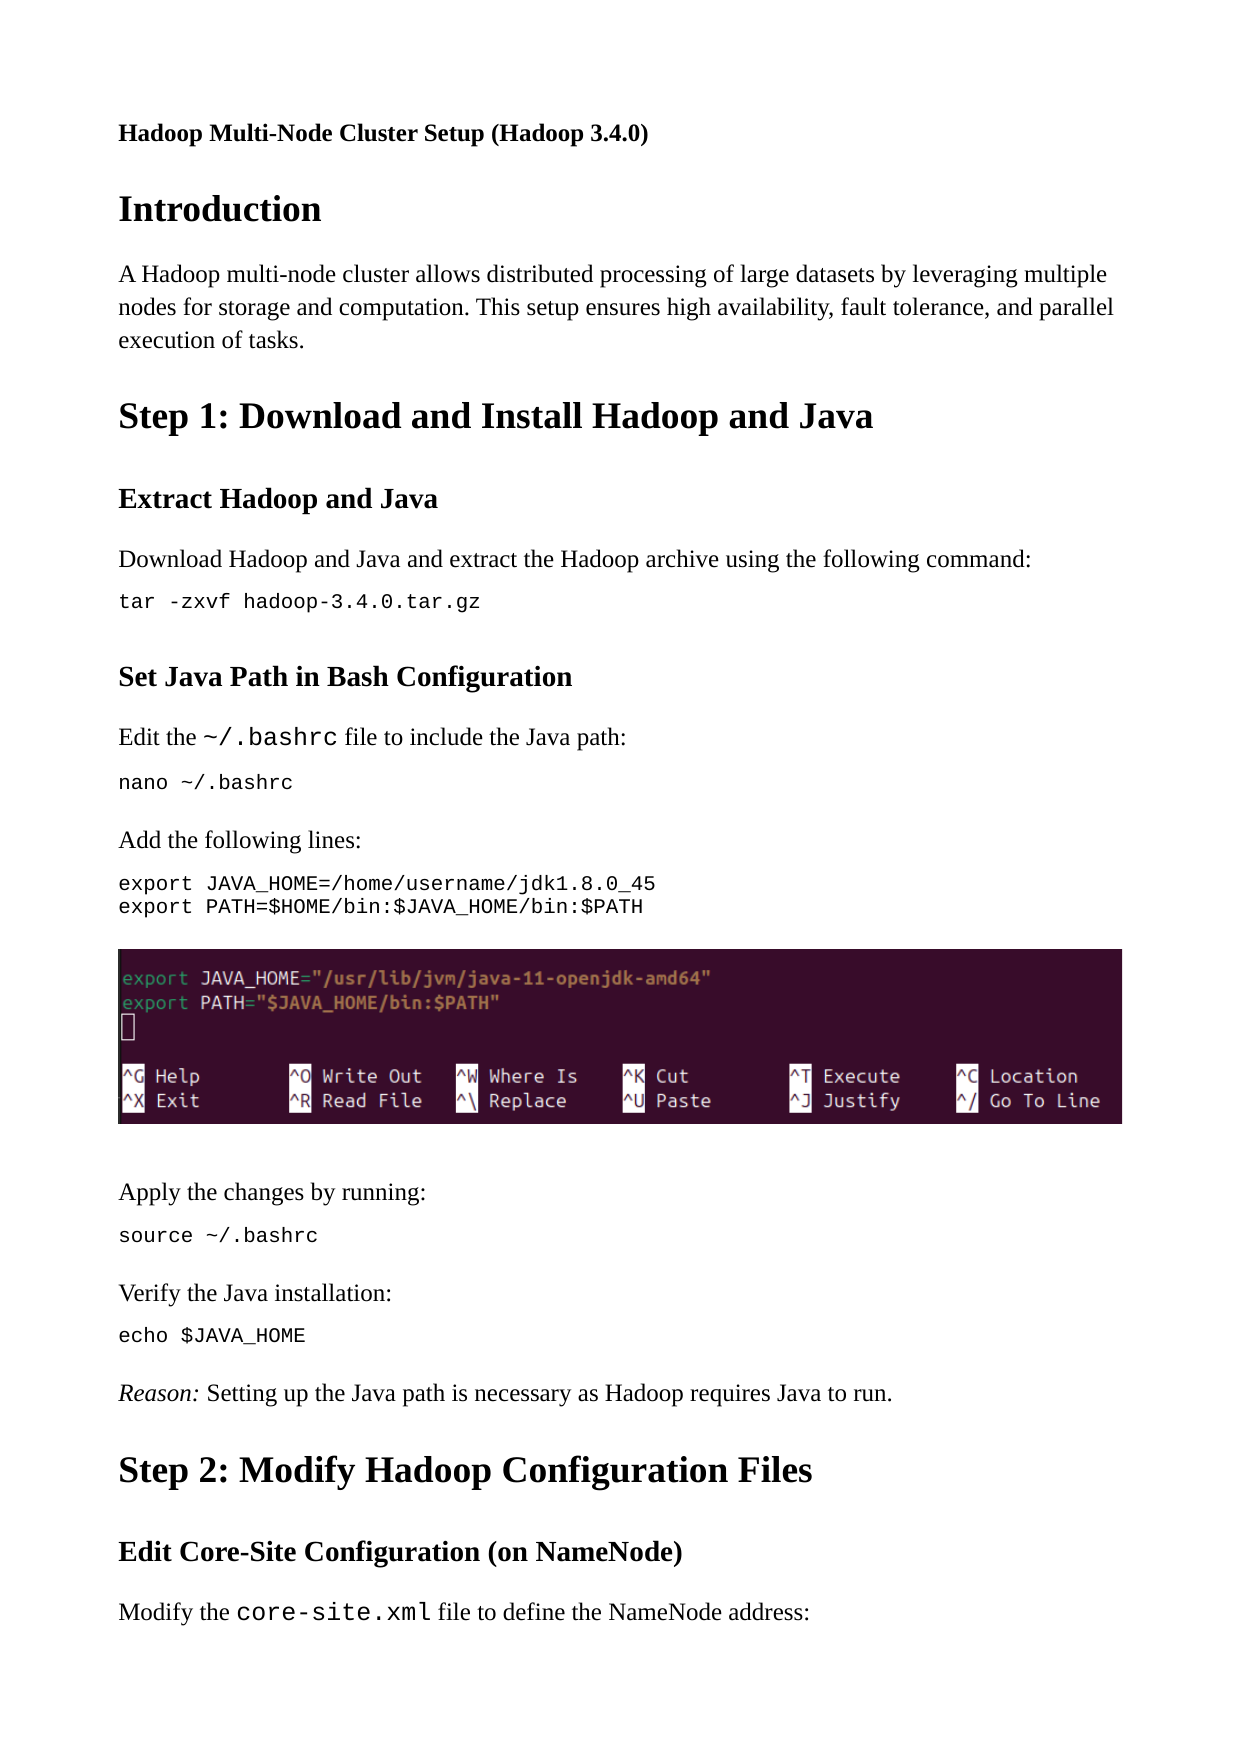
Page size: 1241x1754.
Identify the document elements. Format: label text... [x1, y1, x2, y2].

picture [118, 949, 1123, 1124]
text tar -zxvf hadoop-3.4.0.tar.gz [118, 591, 1122, 615]
text Edit the ~/.bashrc file to include the Java path: [118, 722, 1122, 753]
text echo $JAVA_HOME [118, 1325, 1122, 1349]
text Download Hadoop and Java and extract the Hadoop archive using the following command: [118, 544, 1122, 573]
subtitle Edit Core-Site Configuration (on NameNode) [118, 1534, 1122, 1568]
text export PATH=$HOME/bin:$JAVA_HOME/bin:$PATH [118, 897, 1122, 920]
text Reason: Setting up the Java path is necessary as Hadoop requires Java to run. [118, 1378, 1122, 1407]
subtitle Extract Hadoop and Java [118, 481, 1122, 514]
subtitle Set Java Path in Bash Configuration [118, 659, 1122, 693]
text A Hadoop multi-node cluster allows distributed processing of large datasets by leveraging multiple nodes for storage and computation. This setup ensures high availability, fault tolerance, and parallel execution of tasks. [118, 259, 1122, 354]
text nano ~/.bashrc [118, 772, 1122, 796]
text Verify the Java installation: [118, 1278, 1122, 1307]
subtitle Step 1: Download and Install Hadoop and Java [118, 394, 1122, 437]
text export JAVA_HOME=/home/username/jdk1.8.0_45 [118, 873, 1122, 897]
text Modify the core-site.xml file to define the NameNode address: [118, 1597, 1122, 1628]
subtitle Introduction [118, 187, 1122, 230]
text Add the following lines: [118, 825, 1122, 854]
subtitle Step 2: Modify Hadoop Configuration Files [118, 1447, 1122, 1490]
text source ~/.bashrc [118, 1225, 1122, 1248]
text Apply the changes by running: [118, 1177, 1122, 1206]
text Hadoop Multi-Node Cluster Setup (Hadoop 3.4.0) [118, 118, 1122, 147]
